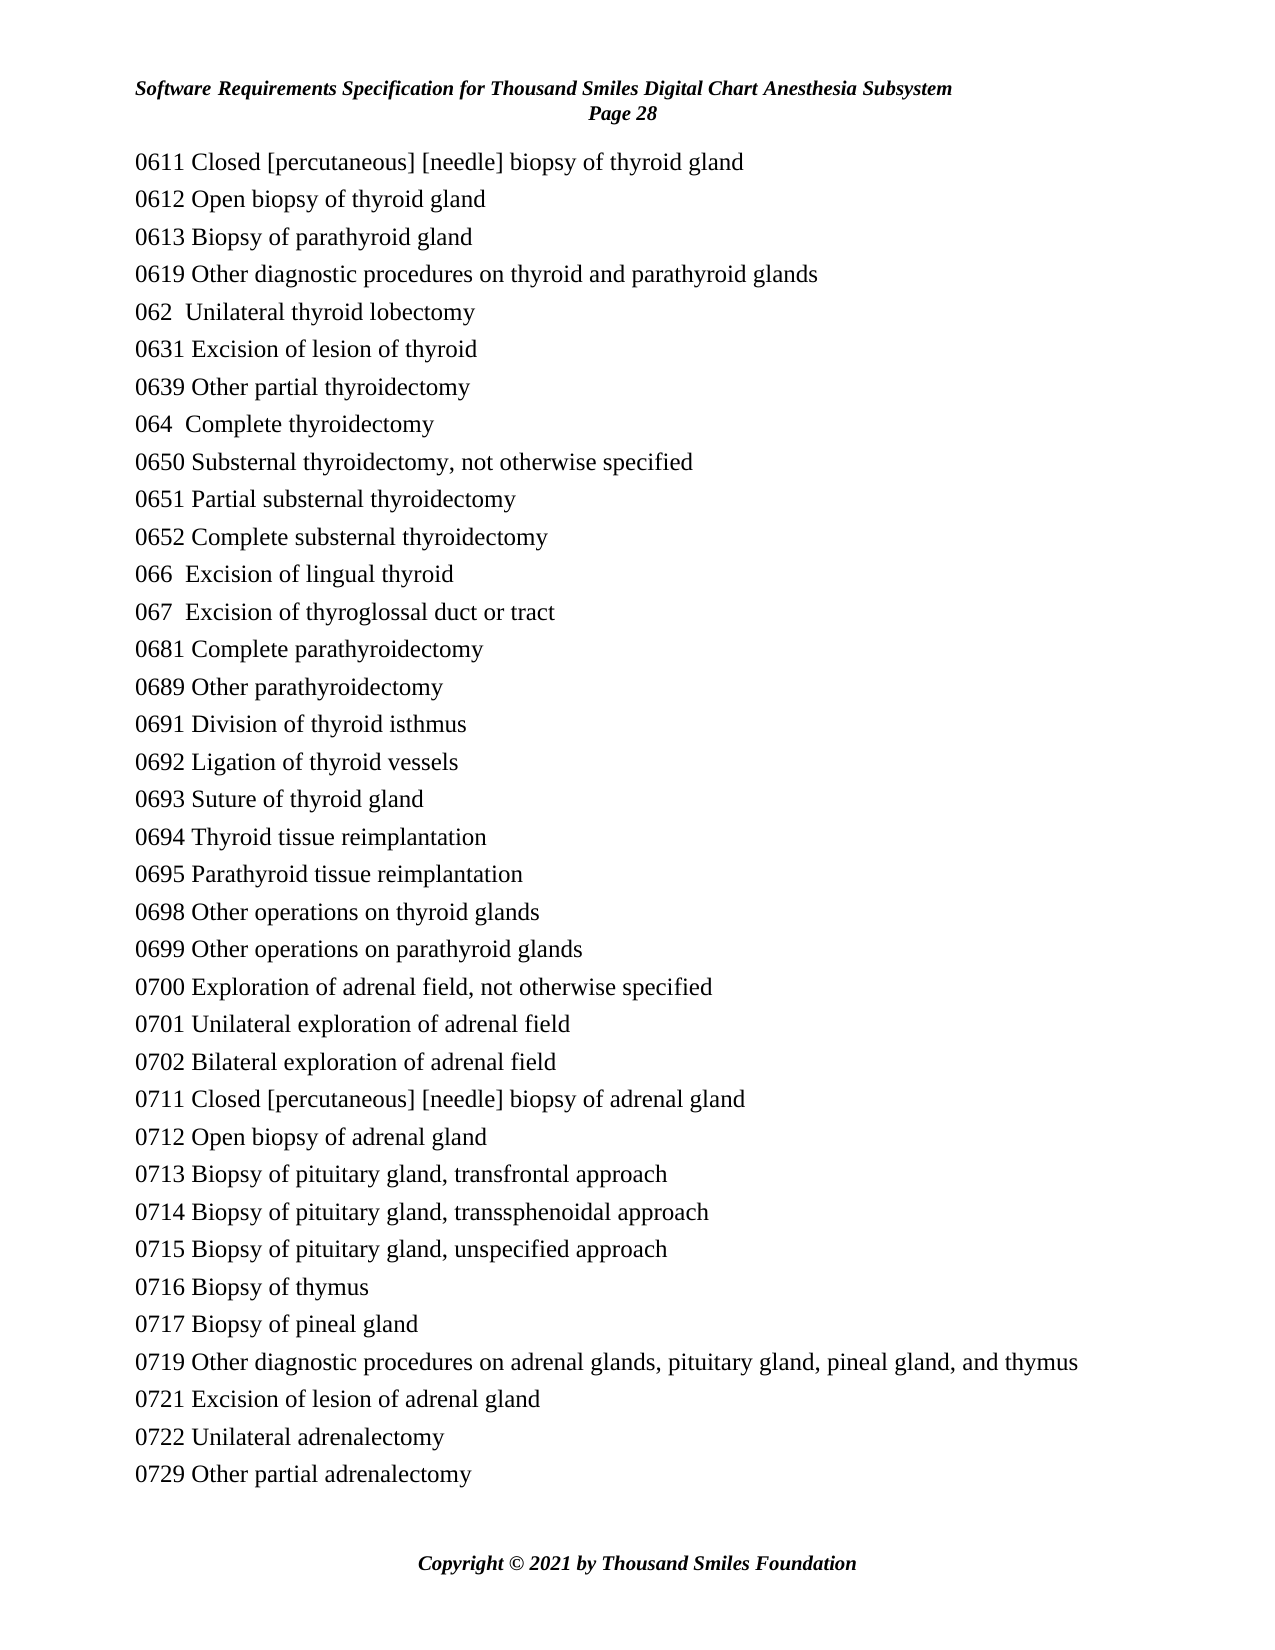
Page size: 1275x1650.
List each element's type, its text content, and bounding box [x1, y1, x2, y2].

text 0716 Biopsy of thymus [135, 1275, 1140, 1300]
text 0651 Partial substernal thyroidectomy [135, 487, 1140, 512]
text 0700 Exploration of adrenal field, not otherwise specified [135, 975, 1140, 1000]
text 0701 Unilateral exploration of adrenal field [135, 1012, 1140, 1037]
text 0717 Biopsy of pineal gland [135, 1312, 1140, 1337]
text 0619 Other diagnostic procedures on thyroid and parathyroid glands [135, 262, 1140, 287]
text 0691 Division of thyroid isthmus [135, 712, 1140, 737]
text 0714 Biopsy of pituitary gland, transsphenoidal approach [135, 1200, 1140, 1225]
text 0713 Biopsy of pituitary gland, transfrontal approach [135, 1162, 1140, 1187]
text 0639 Other partial thyroidectomy [135, 375, 1140, 400]
text 067 Excision of thyroglossal duct or tract [135, 600, 1140, 625]
text 0715 Biopsy of pituitary gland, unspecified approach [135, 1237, 1140, 1262]
text 0699 Other operations on parathyroid glands [135, 937, 1140, 962]
text 0695 Parathyroid tissue reimplantation [135, 862, 1140, 887]
text 066 Excision of lingual thyroid [135, 562, 1140, 587]
text 0613 Biopsy of parathyroid gland [135, 225, 1140, 250]
text 0692 Ligation of thyroid vessels [135, 750, 1140, 775]
text 0698 Other operations on thyroid glands [135, 900, 1140, 925]
text 0721 Excision of lesion of adrenal gland [135, 1387, 1140, 1412]
text 0611 Closed [percutaneous] [needle] biopsy of thyroid gland [135, 150, 1140, 175]
text 0722 Unilateral adrenalectomy [135, 1425, 1140, 1450]
text 062 Unilateral thyroid lobectomy [135, 300, 1140, 325]
text 0689 Other parathyroidectomy [135, 675, 1140, 700]
text 0729 Other partial adrenalectomy [135, 1462, 1140, 1487]
text 0711 Closed [percutaneous] [needle] biopsy of adrenal gland [135, 1087, 1140, 1112]
text 0612 Open biopsy of thyroid gland [135, 187, 1140, 212]
text 0693 Suture of thyroid gland [135, 787, 1140, 812]
text 0650 Substernal thyroidectomy, not otherwise specified [135, 450, 1140, 475]
text 0694 Thyroid tissue reimplantation [135, 825, 1140, 850]
text 064 Complete thyroidectomy [135, 412, 1140, 437]
text 0681 Complete parathyroidectomy [135, 637, 1140, 662]
text 0712 Open biopsy of adrenal gland [135, 1125, 1140, 1150]
text 0631 Excision of lesion of thyroid [135, 337, 1140, 362]
text 0719 Other diagnostic procedures on adrenal glands, pituitary gland, pineal gland, and thymus [135, 1350, 1140, 1375]
text 0652 Complete substernal thyroidectomy [135, 525, 1140, 550]
text 0702 Bilateral exploration of adrenal field [135, 1050, 1140, 1075]
